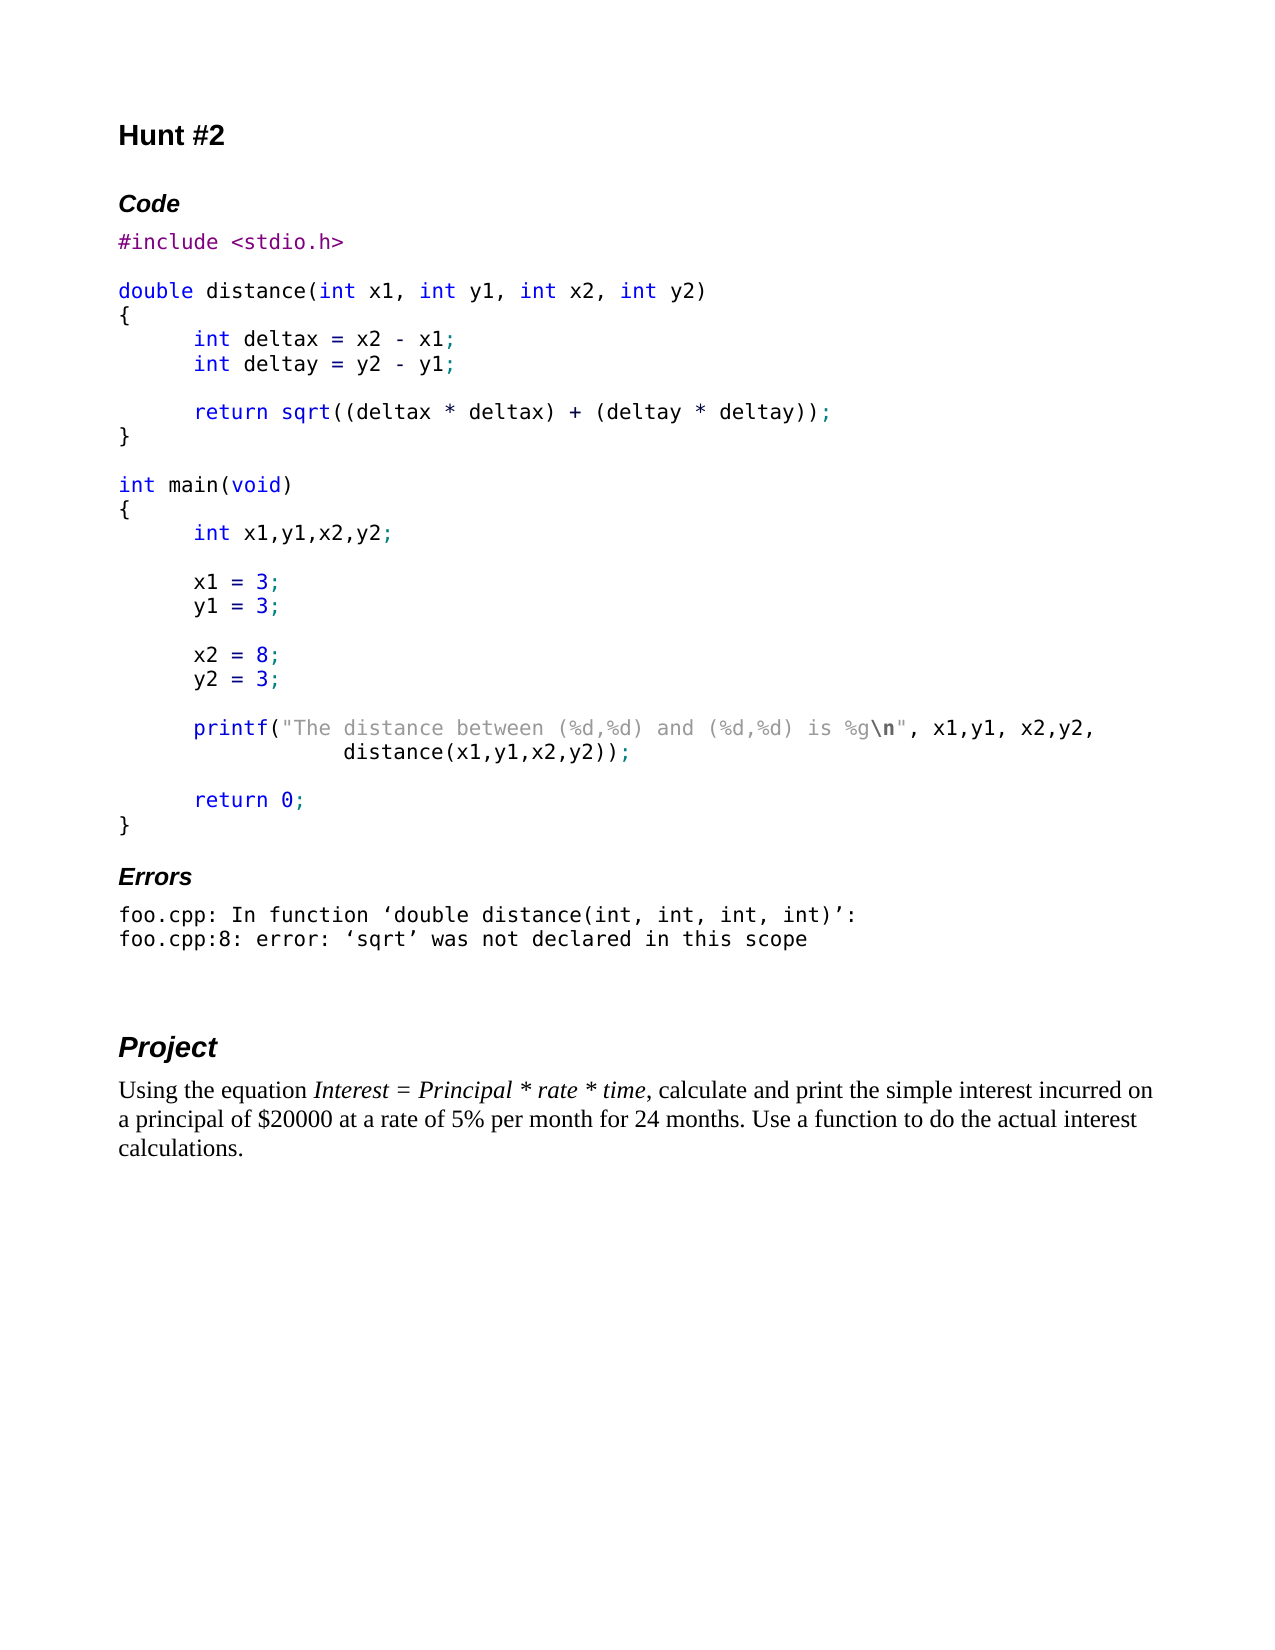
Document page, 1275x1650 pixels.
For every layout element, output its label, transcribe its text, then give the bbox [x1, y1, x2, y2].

text int deltay = y2 - y1; [118, 352, 1157, 376]
text return sqrt((deltax * deltax) + (deltay * deltay)); [118, 400, 1157, 424]
text int main(void) [118, 473, 1157, 497]
text distance(x1,y1,x2,y2)); [118, 740, 1157, 764]
text int x1,y1,x2,y2; [118, 521, 1157, 546]
subtitle Code [118, 189, 1157, 218]
text } [118, 424, 1157, 449]
text y2 = 3; [118, 667, 1157, 691]
text int deltax = x2 - x1; [118, 327, 1157, 352]
subtitle Project [118, 1029, 1157, 1063]
subtitle Errors [118, 862, 1157, 891]
text return 0; [118, 788, 1157, 813]
text } [118, 813, 1157, 837]
subtitle Hunt #2 [118, 118, 1157, 152]
text { [118, 303, 1157, 327]
text x1 = 3; [118, 570, 1157, 594]
text { [118, 497, 1157, 521]
text foo.cpp:8: error: ‘sqrt’ was not declared in this scope [118, 927, 1157, 952]
text double distance(int x1, int y1, int x2, int y2) [118, 279, 1157, 303]
text foo.cpp: In function ‘double distance(int, int, int, int)’: [118, 903, 1157, 927]
text Using the equation Interest = Principal * rate * time, calculate and print the simple interest incurred on a principal of $20000 at a rate of 5% per month for 24 months. Use a function to do the actual interest calculations. [118, 1076, 1157, 1162]
text y1 = 3; [118, 594, 1157, 618]
text x2 = 8; [118, 643, 1157, 667]
text printf("The distance between (%d,%d) and (%d,%d) is %g\n", x1,y1, x2,y2, [118, 716, 1157, 740]
text #include <stdio.h> [118, 230, 1157, 254]
